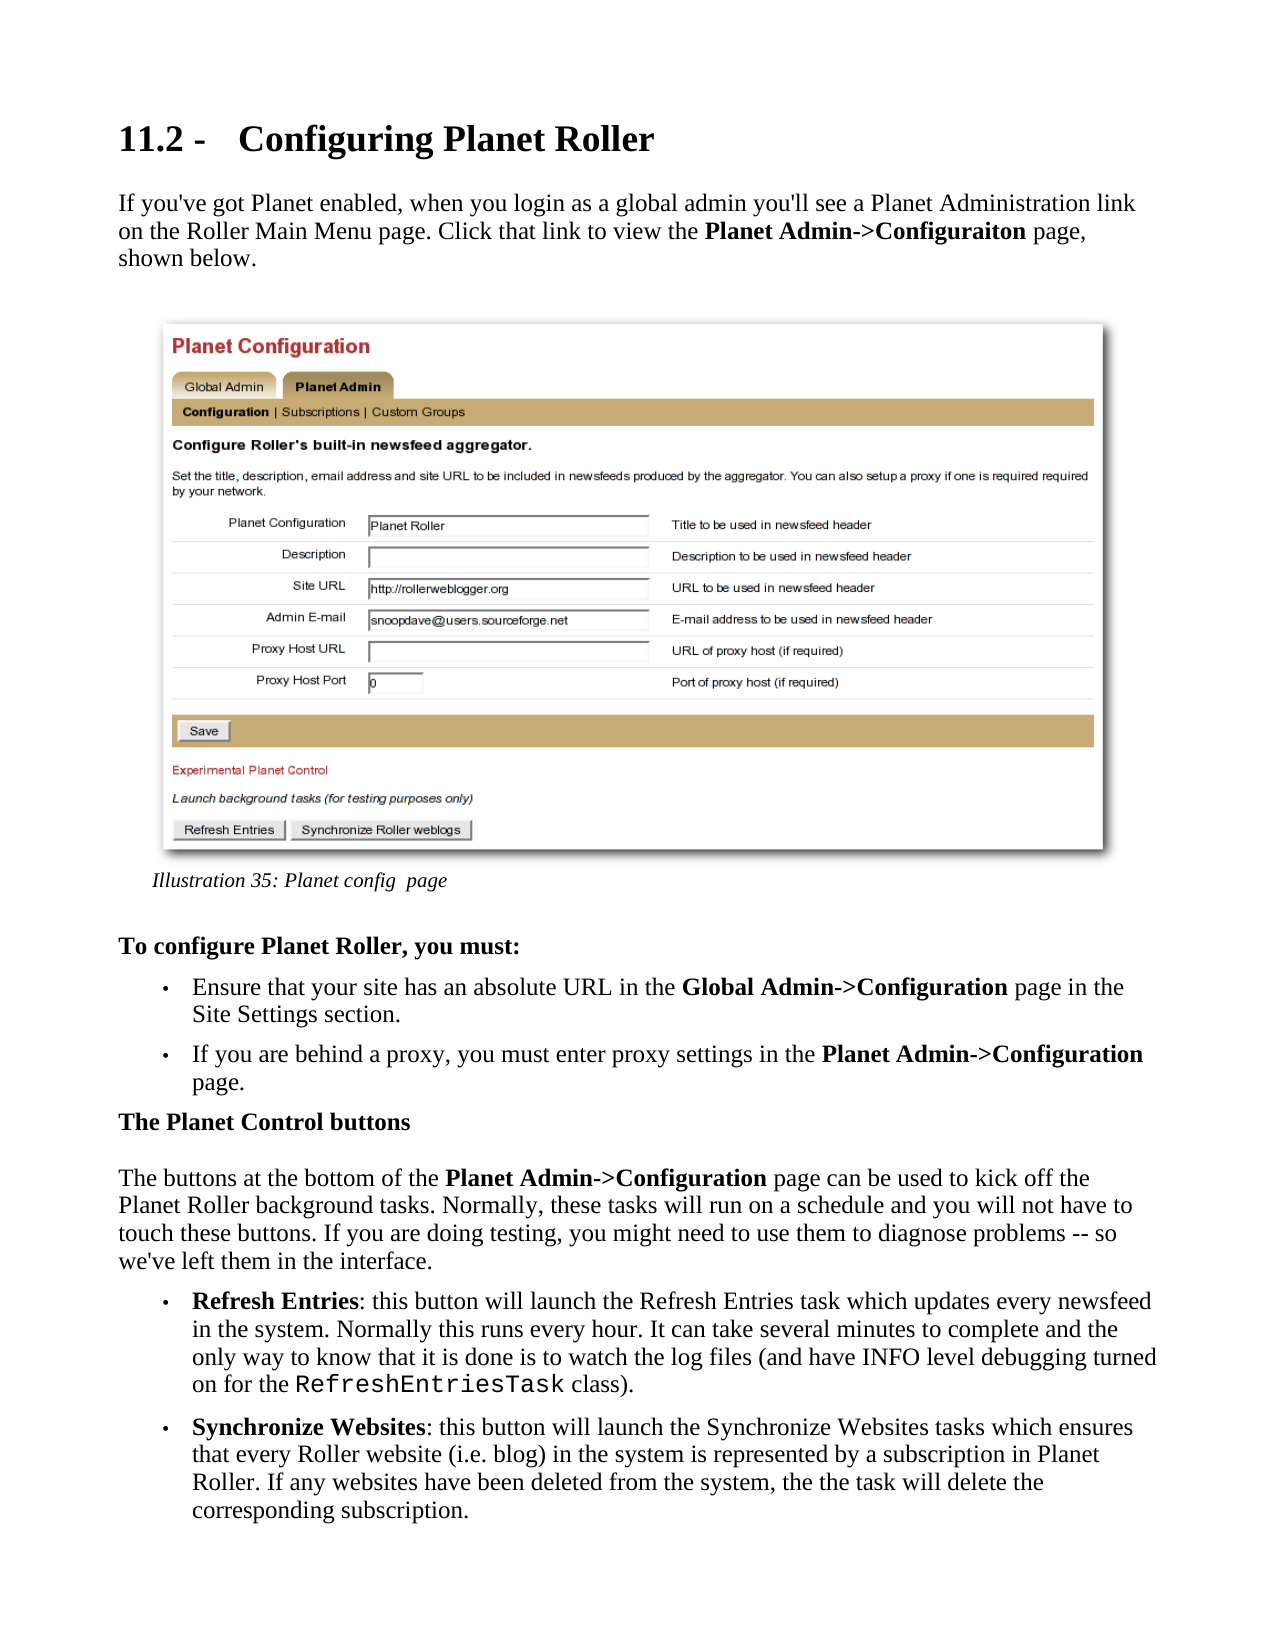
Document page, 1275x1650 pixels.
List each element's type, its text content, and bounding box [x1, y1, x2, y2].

text The buttons at the bottom of the Planet Admin->Configuration page can be used to kick off the Planet Roller background tasks. Normally, these tasks will run on a schedule and you will not have to touch these buttons. If you are doing testing, you might need to use them to diagnose problems -- so we've left them in the interface. [118, 1164, 1157, 1275]
picture [151, 312, 1124, 870]
text Illustration 35: Planet config page [152, 870, 1123, 892]
list If you are behind a proxy, you must enter proxy settings in the Planet Admin->Configuration page. [162, 1041, 1157, 1096]
list Ensure that your site has an absolute URL in the Global Admin->Configuration page in the Site Settings section. [162, 973, 1157, 1028]
subtitle Configuring Planet Roller [118, 118, 1157, 159]
list Synchronize Websites: this button will launch the Synchronize Websites tasks which ensures that every Roller website (i.e. blog) in the system is represented by a subscription in Planet Roller. If any websites have been deleted from the system, the the task will delete the corresponding subscription. [162, 1413, 1157, 1523]
text To configure Planet Roller, you must: [118, 932, 1157, 960]
text The Planet Control buttons [118, 1108, 1157, 1136]
list Refresh Entries: this button will launch the Refresh Entries task which updates every newsfeed in the system. Normally this runs every hour. It can take several minutes to complete and the only way to know that it is done is to watch the log files (and have INFO level debugging turned on for the RefreshEntriesTask class). [162, 1287, 1157, 1400]
text If you've got Planet enabled, when you login as a global admin you'll see a Planet Administration link on the Roller Main Menu page. Click that link to view the Planet Admin->Configuraiton page, shown below. [118, 189, 1157, 272]
